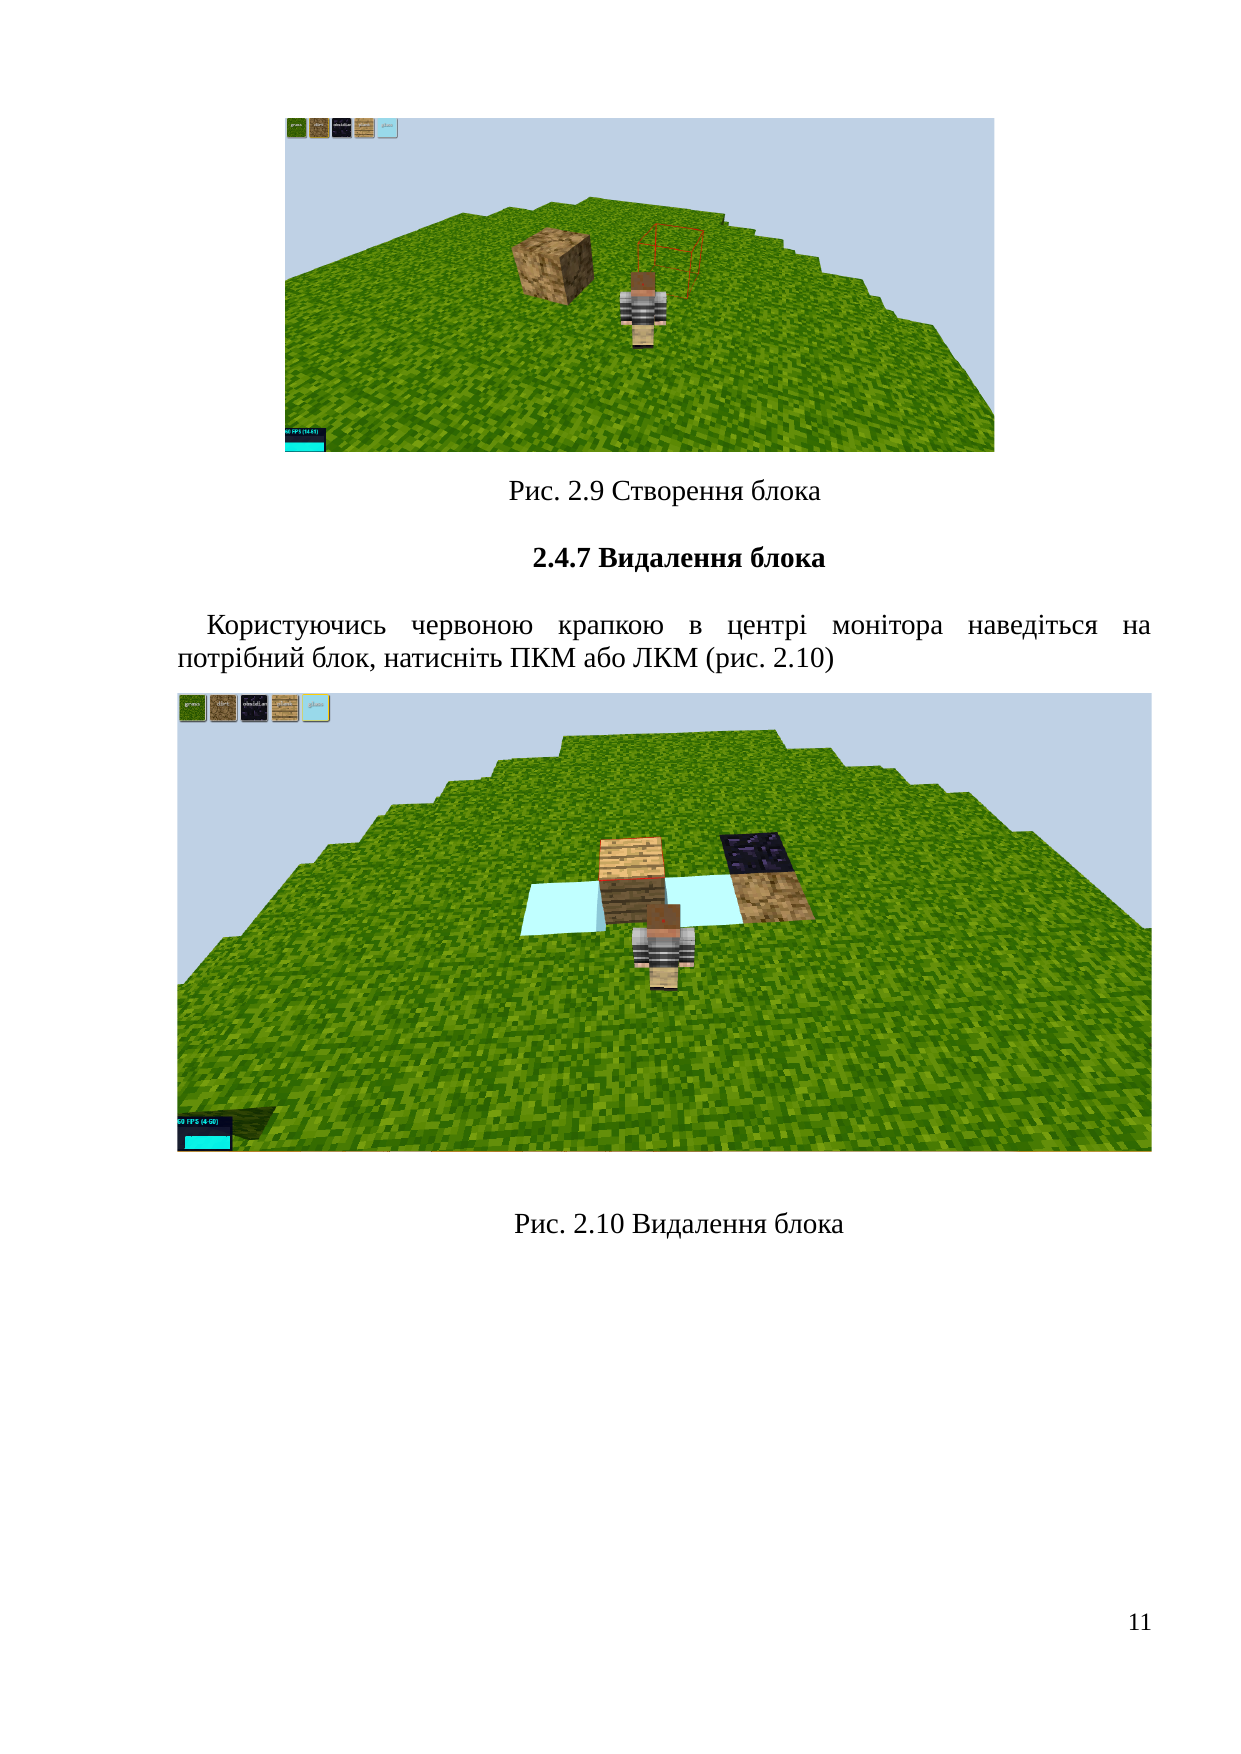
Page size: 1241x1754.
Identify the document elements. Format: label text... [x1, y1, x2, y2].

text Рис. 2.10 Видалення блока [177, 1206, 1152, 1239]
text 2.4.7 Видалення блока [177, 540, 1152, 573]
picture [177, 693, 1152, 1152]
text Рис. 2.9 Створення блока [177, 473, 1152, 506]
picture [285, 118, 995, 452]
text Користуючись червоною крапкою в центрі монітора наведіться на потрібний блок, натисніть ПКМ або ЛКМ (рис. 2.10) [177, 607, 1152, 674]
